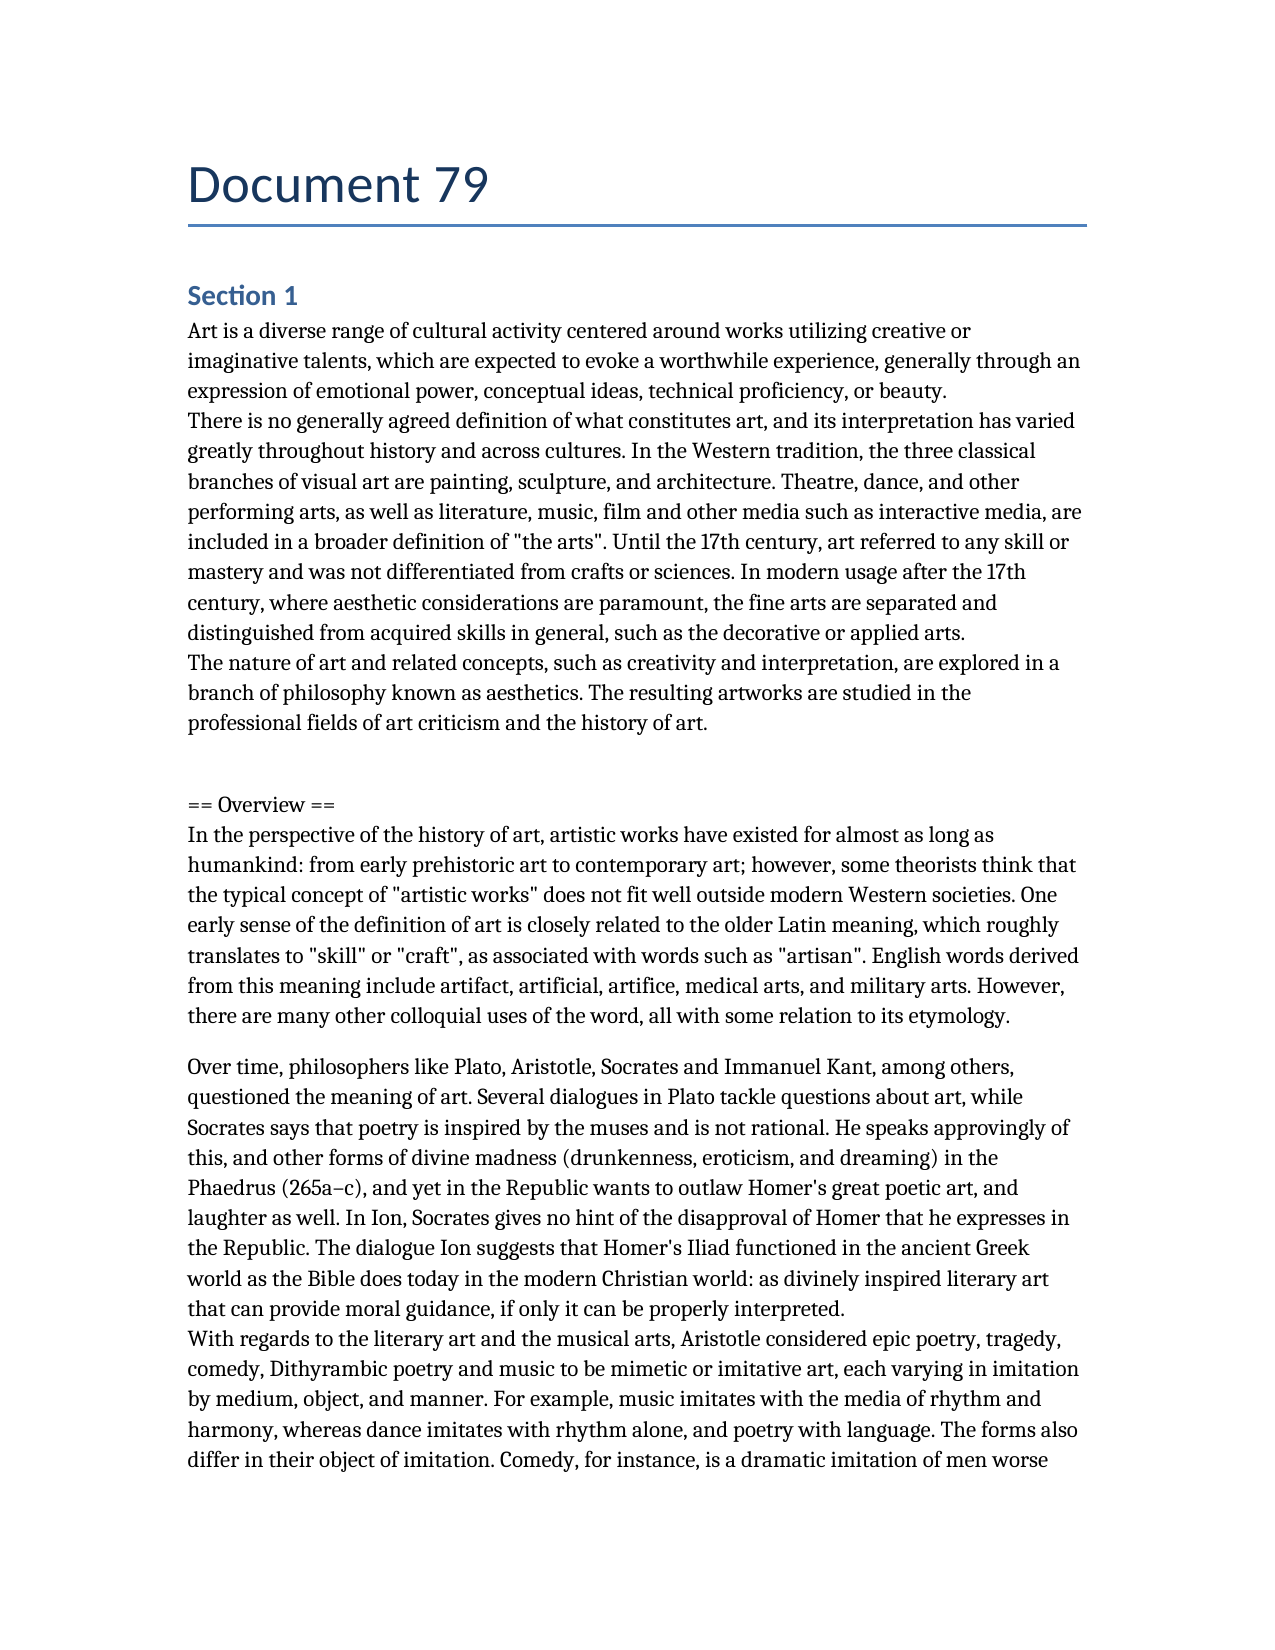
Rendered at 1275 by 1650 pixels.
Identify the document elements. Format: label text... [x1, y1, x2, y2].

text Over time, philosophers like Plato, Aristotle, Socrates and Immanuel Kant, among others, questioned the meaning of art. Several dialogues in Plato tackle questions about art, while Socrates says that poetry is inspired by the muses and is not rational. He speaks approvingly of this, and other forms of divine madness (drunkenness, eroticism, and dreaming) in the Phaedrus (265a–c), and yet in the Republic wants to outlaw Homer's great poetic art, and laughter as well. In Ion, Socrates gives no hint of the disapproval of Homer that he expresses in the Republic. The dialogue Ion suggests that Homer's Iliad functioned in the ancient Greek world as the Bible does today in the modern Christian world: as divinely inspired literary art that can provide moral guidance, if only it can be properly interpreted. With regards to the literary art and the musical arts, Aristotle considered epic poetry, tragedy, comedy, Dithyrambic poetry and music to be mimetic or imitative art, each varying in imitation by medium, object, and manner. For example, music imitates with the media of rhythm and harmony, whereas dance imitates with rhythm alone, and poetry with language. The forms also differ in their object of imitation. Comedy, for instance, is a dramatic imitation of men worse [187, 1054, 1087, 1473]
text == Overview == In the perspective of the history of art, artistic works have existed for almost as long as humankind: from early prehistoric art to contemporary art; however, some theorists think that the typical concept of "artistic works" does not fit well outside modern Western societies. One early sense of the definition of art is closely related to the older Latin meaning, which roughly translates to "skill" or "craft", as associated with words such as "artisan". English words derived from this meaning include artifact, artificial, artifice, medical arts, and military arts. However, there are many other colloquial uses of the word, all with some relation to its etymology. [187, 761, 1087, 1029]
subtitle Section 1 [187, 277, 1087, 312]
title Document 79 [187, 150, 1087, 227]
text Art is a diverse range of cultural activity centered around works utilizing creative or imaginative talents, which are expected to evoke a worthwhile experience, generally through an expression of emotional power, conceptual ideas, technical proficiency, or beauty. There is no generally agreed definition of what constitutes art, and its interpretation has varied greatly throughout history and across cultures. In the Western tradition, the three classical branches of visual art are painting, sculpture, and architecture. Theatre, dance, and other performing arts, as well as literature, music, film and other media such as interactive media, are included in a broader definition of "the arts". Until the 17th century, art referred to any skill or mastery and was not differentiated from crafts or sciences. In modern usage after the 17th century, where aesthetic considerations are paramount, the fine arts are separated and distinguished from acquired skills in general, such as the decorative or applied arts. The nature of art and related concepts, such as creativity and interpretation, are explored in a branch of philosophy known as aesthetics. The resulting artworks are studied in the professional fields of art criticism and the history of art. [187, 317, 1087, 737]
